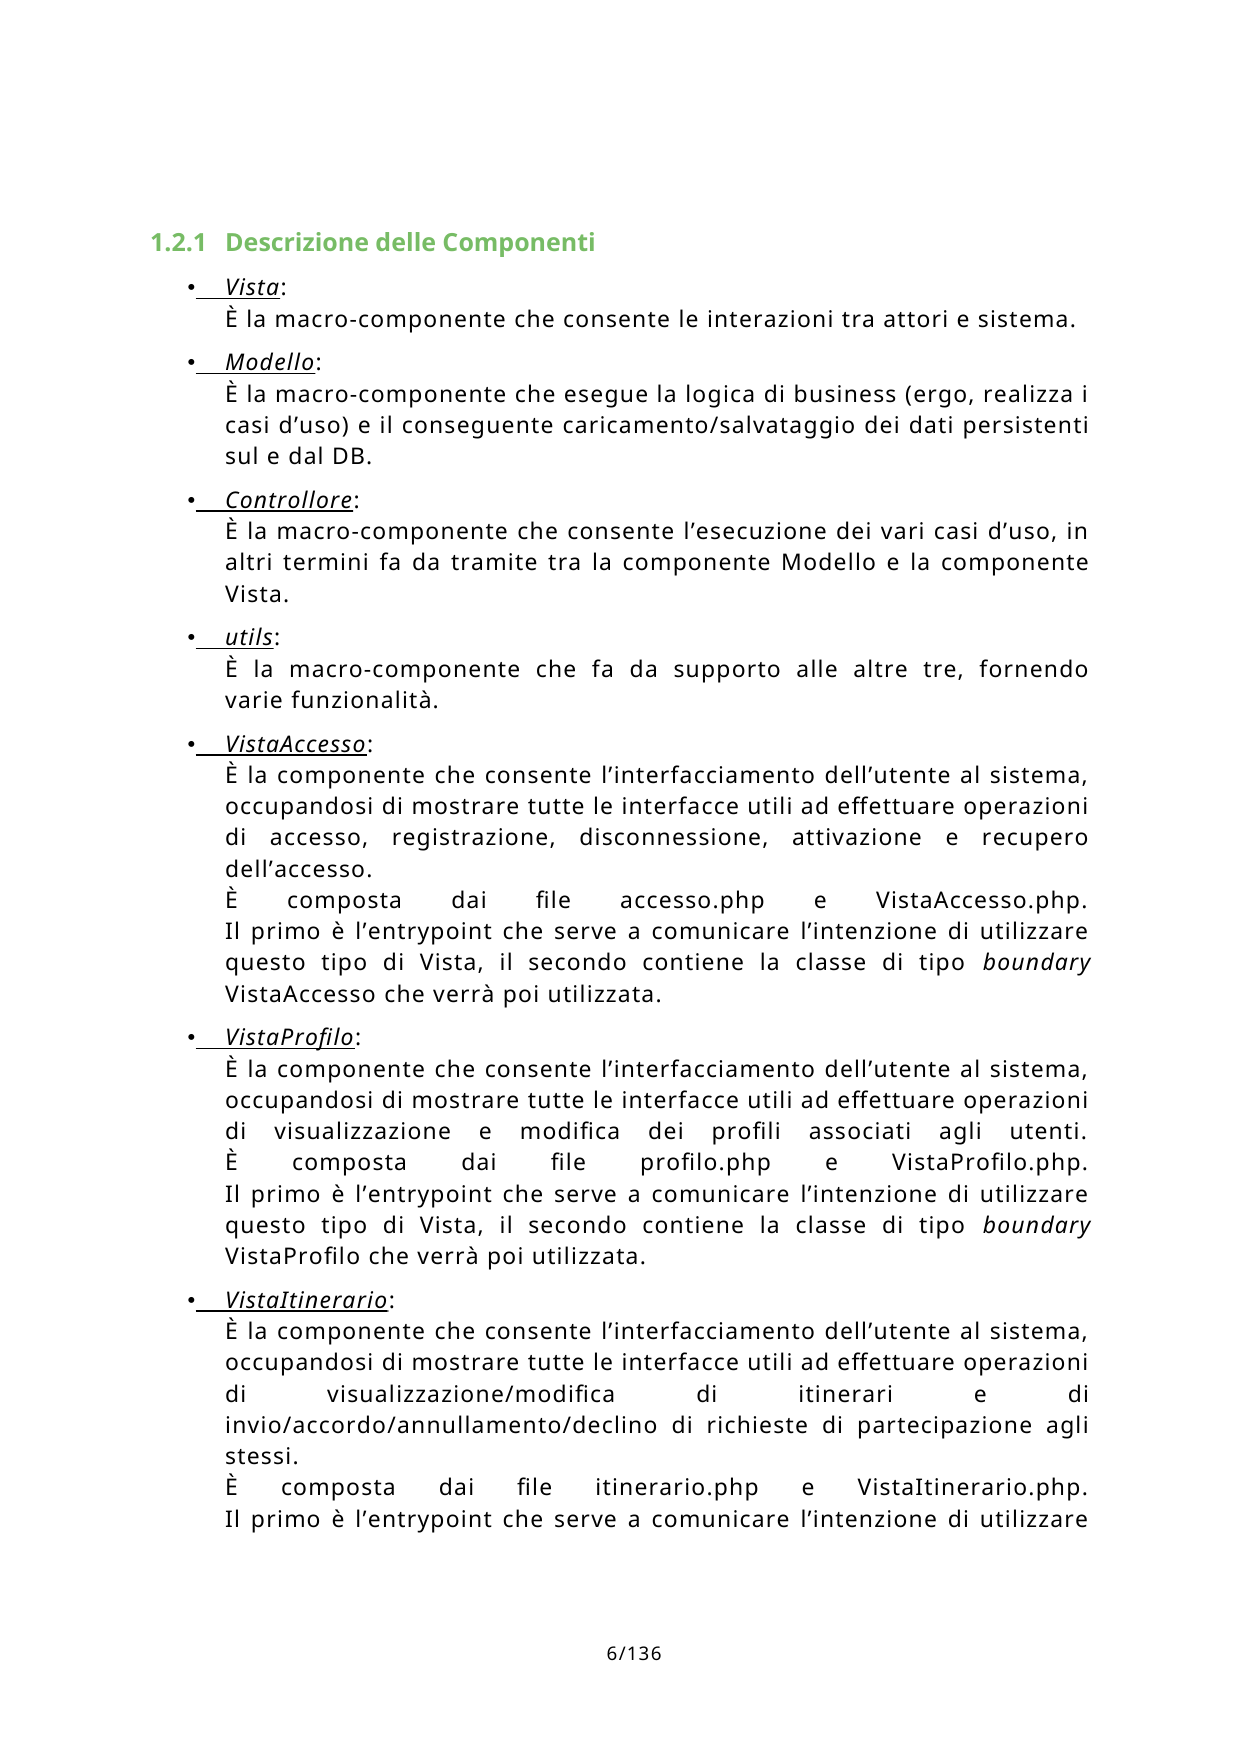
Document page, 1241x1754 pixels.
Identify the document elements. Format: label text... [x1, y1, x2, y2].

list VistaItinerario: È la componente che consente l’interfacciamento dell’utente al sistema, occupandosi di mostrare tutte le interfacce utili ad effettuare operazioni di visualizzazione/modifica di itinerari e di invio/accordo/annullamento/declino di richieste di partecipazione agli stessi. È composta dai file itinerario.php e VistaItinerario.php. Il primo è l’entrypoint che serve a comunicare l’intenzione di utilizzare [187, 1284, 1090, 1534]
list utils: È la macro-componente che fa da supporto alle altre tre, fornendo varie funzionalità. [187, 621, 1090, 715]
list VistaAccesso: È la componente che consente l’interfacciamento dell’utente al sistema, occupandosi di mostrare tutte le interfacce utili ad effettuare operazioni di accesso, registrazione, disconnessione, attivazione e recupero dell’accesso. È composta dai file accesso.php e VistaAccesso.php. Il primo è l’entrypoint che serve a comunicare l’intenzione di utilizzare questo tipo di Vista, il secondo contiene la classe di tipo boundary VistaAccesso che verrà poi utilizzata. [187, 728, 1090, 1009]
subtitle Descrizione delle Componenti [150, 225, 1090, 259]
list VistaProfilo: È la componente che consente l’interfacciamento dell’utente al sistema, occupandosi di mostrare tutte le interfacce utili ad effettuare operazioni di visualizzazione e modifica dei profili associati agli utenti. È composta dai file profilo.php e VistaProfilo.php. Il primo è l’entrypoint che serve a comunicare l’intenzione di utilizzare questo tipo di Vista, il secondo contiene la classe di tipo boundary VistaProfilo che verrà poi utilizzata. [187, 1021, 1090, 1271]
list Controllore: È la macro-componente che consente l’esecuzione dei vari casi d’uso, in altri termini fa da tramite tra la componente Modello e la componente Vista. [187, 484, 1090, 609]
list Vista: È la macro-componente che consente le interazioni tra attori e sistema. [187, 271, 1090, 334]
list Modello: È la macro-componente che esegue la logica di business (ergo, realizza i casi d’uso) e il conseguente caricamento/salvataggio dei dati persistenti sul e dal DB. [187, 346, 1090, 471]
